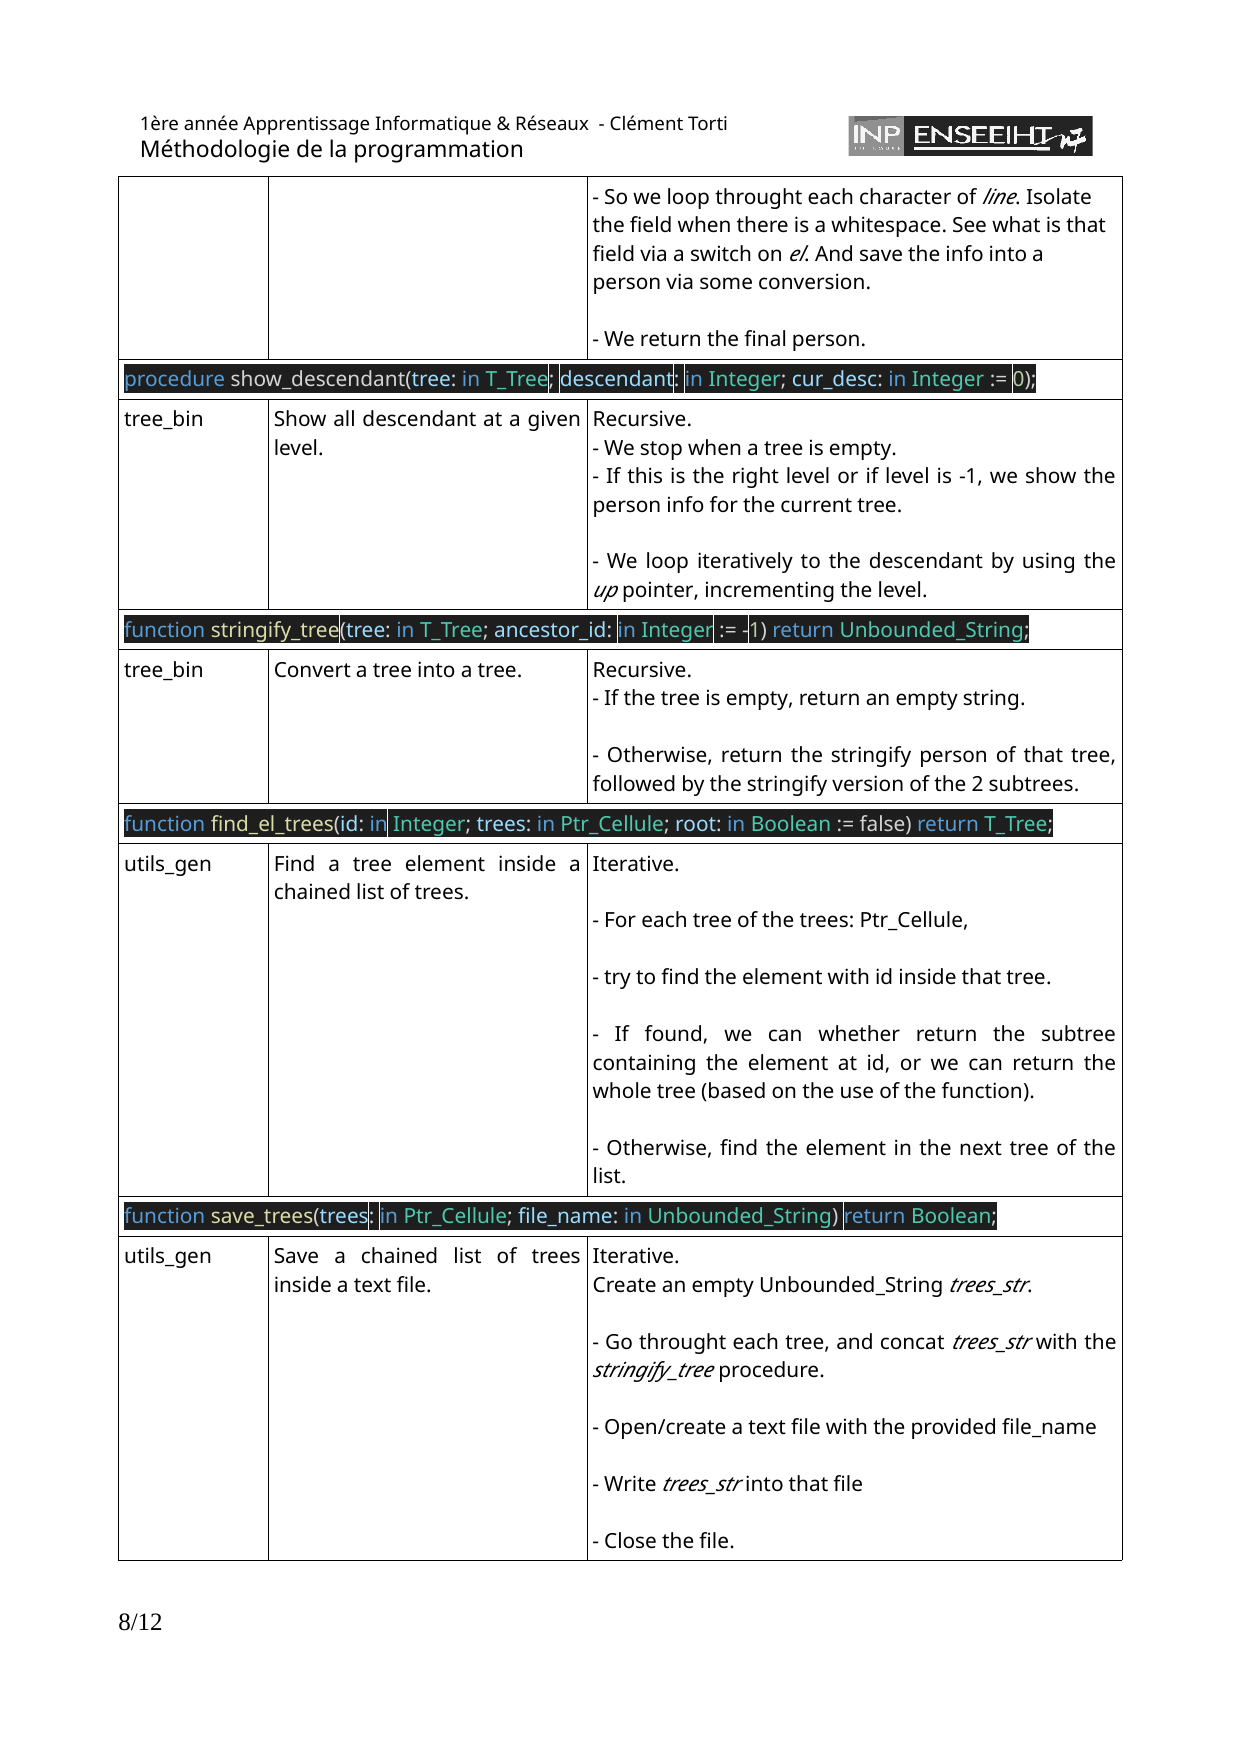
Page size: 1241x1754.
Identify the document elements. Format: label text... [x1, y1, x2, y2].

table_cell function stringify_tree(tree: in T_Tree; ancestor_id: in Integer := -1) return Unbounded_String; [119, 610, 1122, 649]
table_cell Recursive. - We stop when a tree is empty. - If this is the right level or if level is -1, we show the person info for the current tree. - We loop iteratively to the descendant by using the up pointer, incrementing the level. [588, 400, 1122, 609]
table_cell Recursive. - If the tree is empty, return an empty string. - Otherwise, return the stringify person of that tree, followed by the stringify version of the 2 subtrees. [588, 650, 1122, 803]
table_cell procedure show_descendant(tree: in T_Tree; descendant: in Integer; cur_desc: in Integer := 0); [119, 360, 1122, 398]
picture [848, 116, 1093, 156]
table_cell - So we loop throught each character of line. Isolate the field when there is a whitespace. See what is that field via a switch on el. And save the info into a person via some conversion. - We return the final person. [588, 177, 1122, 358]
table_cell Find a tree element inside a chained list of trees. [269, 844, 587, 1196]
table_cell utils_gen [119, 844, 268, 1196]
table_cell Iterative. Create an empty Unbounded_String trees_str. - Go throught each tree, and concat trees_str with the stringify_tree procedure. - Open/create a text file with the provided file_name - Write trees_str into that file - Close the file. [588, 1237, 1122, 1560]
table_cell tree_bin [119, 400, 268, 609]
table_cell Show all descendant at a given level. [269, 400, 587, 609]
table_cell function find_el_trees(id: in Integer; trees: in Ptr_Cellule; root: in Boolean := false) return T_Tree; [119, 804, 1122, 843]
table_cell Save a chained list of trees inside a text file. [269, 1237, 587, 1560]
table_cell [119, 177, 268, 358]
table_cell utils_gen [119, 1237, 268, 1560]
table_cell Iterative. - For each tree of the trees: Ptr_Cellule, - try to find the element with id inside that tree. - If found, we can whether return the subtree containing the element at id, or we can return the whole tree (based on the use of the function). - Otherwise, find the element in the next tree of the list. [588, 844, 1122, 1196]
table_cell [269, 177, 587, 358]
table_cell function save_trees(trees: in Ptr_Cellule; file_name: in Unbounded_String) return Boolean; [119, 1197, 1122, 1236]
table_cell tree_bin [119, 650, 268, 803]
table_cell Convert a tree into a tree. [269, 650, 587, 803]
